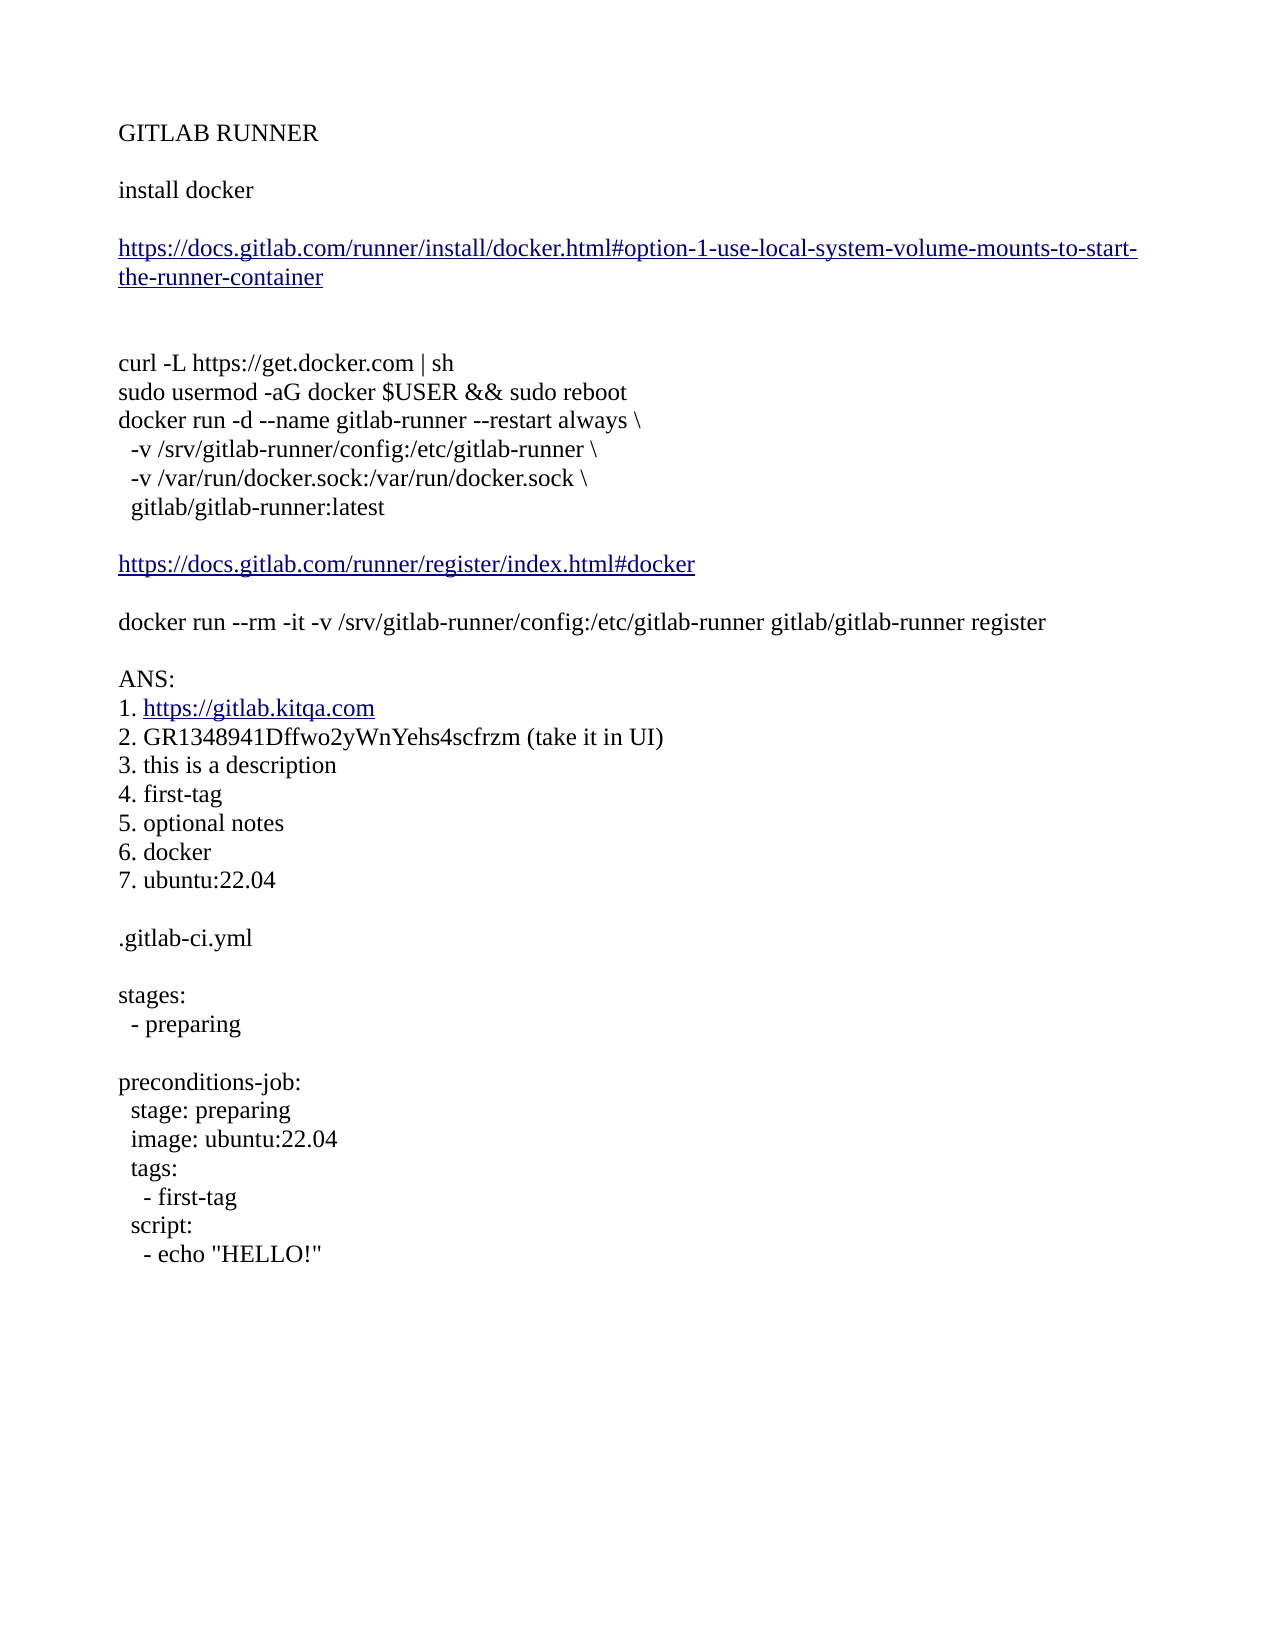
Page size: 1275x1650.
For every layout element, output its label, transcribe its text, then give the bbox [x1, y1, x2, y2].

text https://docs.gitlab.com/runner/register/index.html#docker [118, 549, 1157, 578]
text tags: [118, 1153, 1157, 1182]
text 4. first-tag [118, 779, 1157, 808]
text 5. optional notes [118, 808, 1157, 837]
text -v /srv/gitlab-runner/config:/etc/gitlab-runner \ [118, 434, 1157, 463]
text image: ubuntu:22.04 [118, 1124, 1157, 1153]
text 7. ubuntu:22.04 [118, 866, 1157, 894]
text curl -L https://get.docker.com | sh [118, 348, 1157, 377]
text 6. docker [118, 837, 1157, 866]
text https://docs.gitlab.com/runner/install/docker.html#option-1-use-local-system-volume-mounts-to-start-the-runner-container [118, 233, 1157, 291]
text - preparing [118, 1009, 1157, 1038]
text script: [118, 1211, 1157, 1239]
text install docker [118, 176, 1157, 204]
text docker run -d --name gitlab-runner --restart always \ [118, 406, 1157, 434]
text sudo usermod -aG docker $USER && sudo reboot [118, 377, 1157, 406]
text GITLAB RUNNER [118, 118, 1157, 147]
text ANS: 1. https://gitlab.kitqa.com [118, 664, 1157, 722]
text - echo "HELLO!" [118, 1239, 1157, 1268]
text stages: [118, 981, 1157, 1009]
text 3. this is a description [118, 751, 1157, 779]
text gitlab/gitlab-runner:latest [118, 492, 1157, 521]
text preconditions-job: [118, 1067, 1157, 1096]
text 2. GR1348941Dffwo2yWnYehs4scfrzm (take it in UI) [118, 722, 1157, 751]
text - first-tag [118, 1182, 1157, 1211]
text -v /var/run/docker.sock:/var/run/docker.sock \ [118, 463, 1157, 492]
text docker run --rm -it -v /srv/gitlab-runner/config:/etc/gitlab-runner gitlab/gitlab-runner register [118, 607, 1157, 636]
text .gitlab-ci.yml [118, 923, 1157, 952]
text stage: preparing [118, 1096, 1157, 1124]
